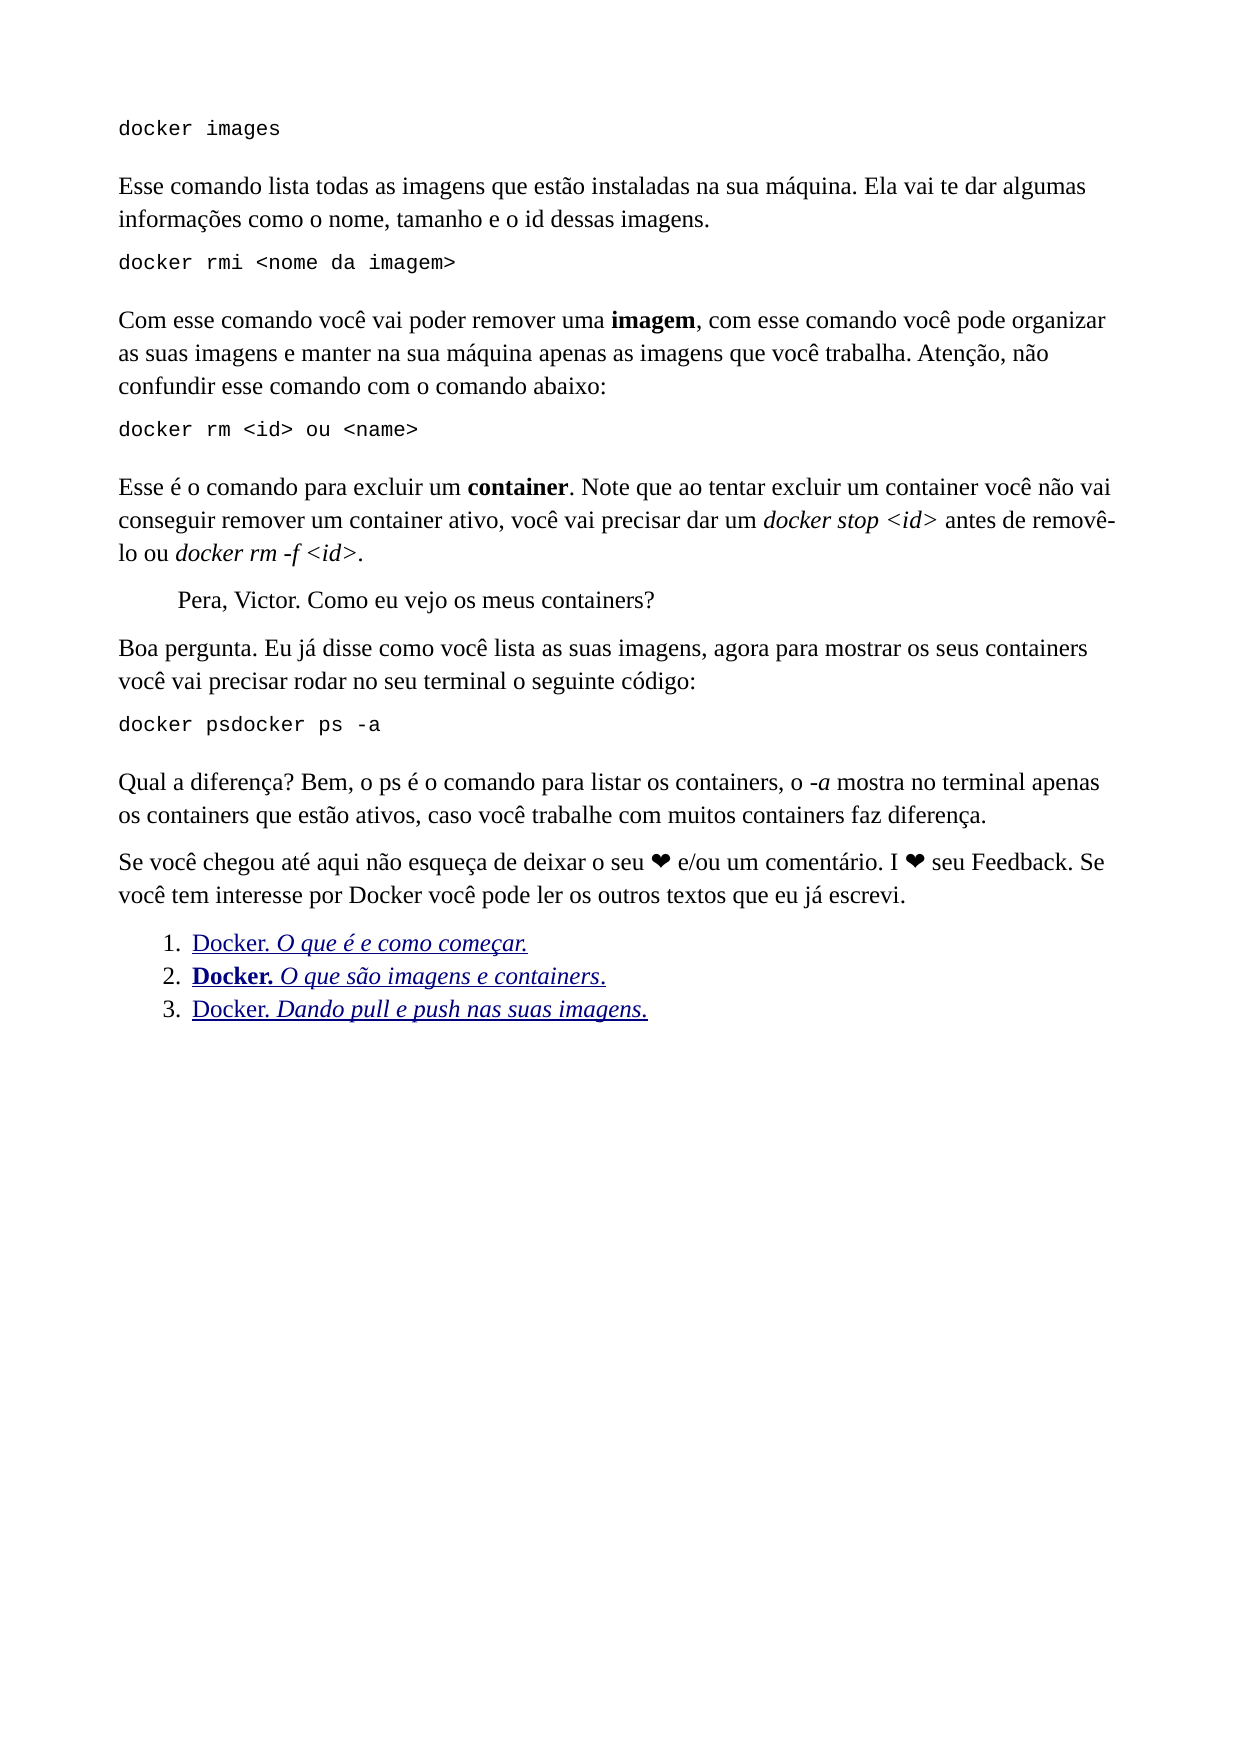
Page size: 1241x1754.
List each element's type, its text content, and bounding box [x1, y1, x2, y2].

list Docker. O que é e como começar. [162, 928, 1122, 957]
text Qual a diferença? Bem, o ps é o comando para listar os containers, o -a mostra no terminal apenas os containers que estão ativos, caso você trabalhe com muitos containers faz diferença. [118, 767, 1122, 828]
text docker rmi <nome da imagem> [118, 252, 1122, 276]
text docker images [118, 118, 1122, 142]
text docker rm <id> ou <name> [118, 419, 1122, 442]
text Esse comando lista todas as imagens que estão instaladas na sua máquina. Ela vai te dar algumas informações como o nome, tamanho e o id dessas imagens. [118, 171, 1122, 233]
text Se você chegou até aqui não esqueça de deixar o seu ❤ e/ou um comentário. I ❤ seu Feedback. Se você tem interesse por Docker você pode ler os outros textos que eu já escrevi. [118, 847, 1122, 909]
text docker psdocker ps -a [118, 714, 1122, 737]
text Pera, Victor. Como eu vejo os meus containers? [177, 585, 1063, 614]
text Esse é o comando para excluir um container. Note que ao tentar excluir um container você não vai conseguir remover um container ativo, você vai precisar dar um docker stop <id> antes de removê-lo ou docker rm -f <id>. [118, 472, 1122, 567]
text Com esse comando você vai poder remover uma imagem, com esse comando você pode organizar as suas imagens e manter na sua máquina apenas as imagens que você trabalha. Atenção, não confundir esse comando com o comando abaixo: [118, 305, 1122, 400]
text Boa pergunta. Eu já disse como você lista as suas imagens, agora para mostrar os seus containers você vai precisar rodar no seu terminal o seguinte código: [118, 633, 1122, 695]
list Docker. Dando pull e push nas suas imagens. [162, 994, 1122, 1023]
list Docker. O que são imagens e containers. [162, 961, 1122, 990]
